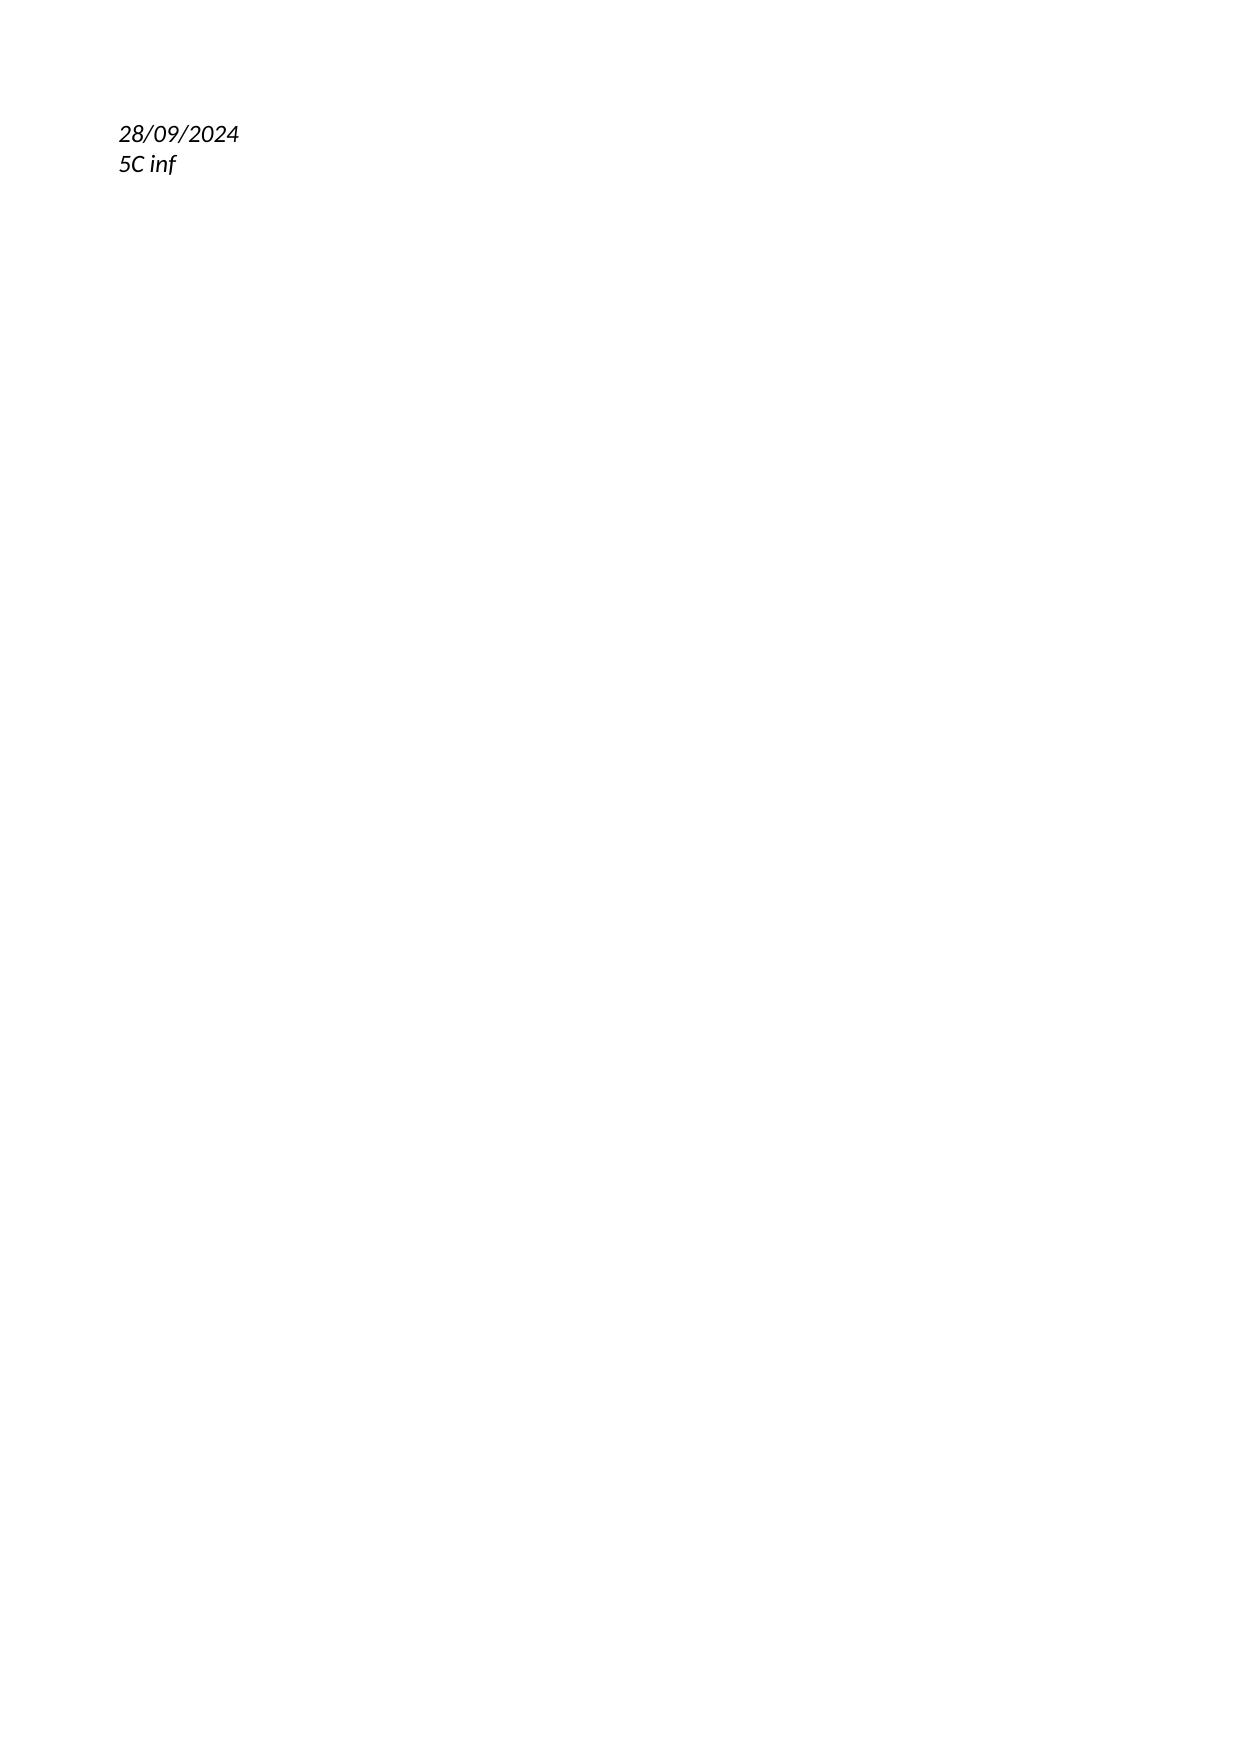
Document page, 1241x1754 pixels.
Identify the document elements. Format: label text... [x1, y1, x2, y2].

text 28/09/2024 [118, 118, 1122, 149]
text 5C inf [118, 149, 1122, 179]
